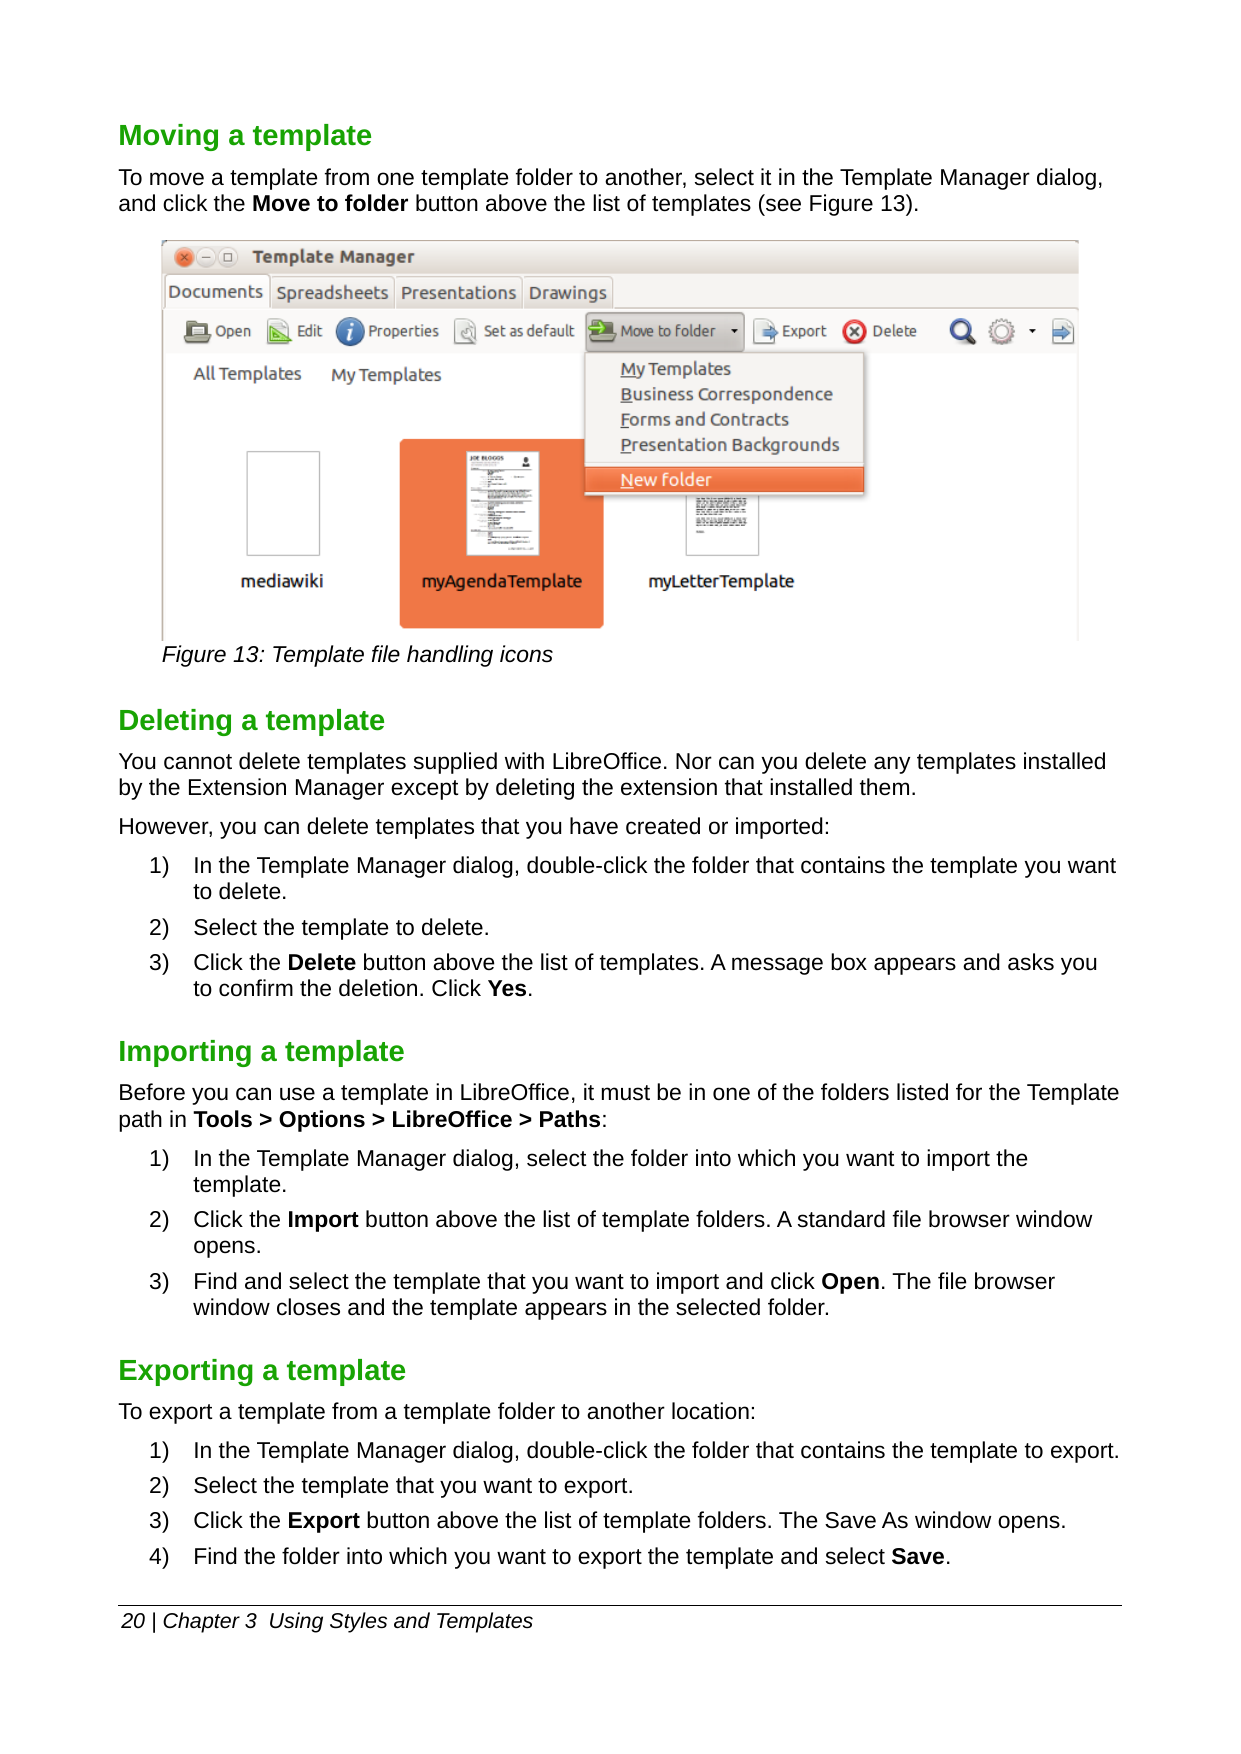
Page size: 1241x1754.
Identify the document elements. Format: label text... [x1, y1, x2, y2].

text To move a template from one template folder to another, select it in the Template Manager dialog, and click the Move to folder button above the list of templates (see Figure 13). [118, 163, 1122, 216]
list Click the Import button above the list of template folders. A standard file browser window opens. [169, 1206, 1122, 1259]
list Click the Delete button above the list of templates. A message box appears and asks you to confirm the deletion. Click Yes. [169, 949, 1122, 1001]
picture [161, 240, 1079, 641]
list In the Template Manager dialog, double-click the folder that contains the template to export. [169, 1437, 1122, 1463]
list In the Template Manager dialog, select the folder into which you want to import the template. [169, 1144, 1122, 1197]
list In the Template Manager dialog, double-click the folder that contains the template you want to delete. [169, 852, 1122, 905]
list Select the template that you want to export. [169, 1472, 1122, 1498]
subtitle Importing a template [118, 1034, 1122, 1067]
list Find the folder into which you want to export the template and select Save. [169, 1543, 1122, 1569]
text To export a template from a template folder to another location: [118, 1398, 1122, 1424]
text However, you can delete templates that you have created or imported: [118, 813, 1122, 839]
subtitle Deleting a template [118, 703, 1122, 736]
text Before you can use a template in LibreOffice, it must be in one of the folders listed for the Template path in Tools > Options > LibreOffice > Paths: [118, 1079, 1122, 1132]
list Click the Export button above the list of template folders. The Save As window opens. [169, 1507, 1122, 1534]
subtitle Exporting a template [118, 1353, 1122, 1386]
list Find and select the template that you want to import and click Open. The file browser window closes and the template appears in the selected folder. [169, 1268, 1122, 1320]
text You cannot delete templates supplied with LibreOffice. Nor can you delete any templates installed by the Extension Manager except by deleting the extension that installed them. [118, 748, 1122, 801]
list Select the template to delete. [169, 913, 1122, 940]
subtitle Moving a template [118, 118, 1122, 152]
text Figure 13: Template file handling icons [162, 641, 1079, 667]
